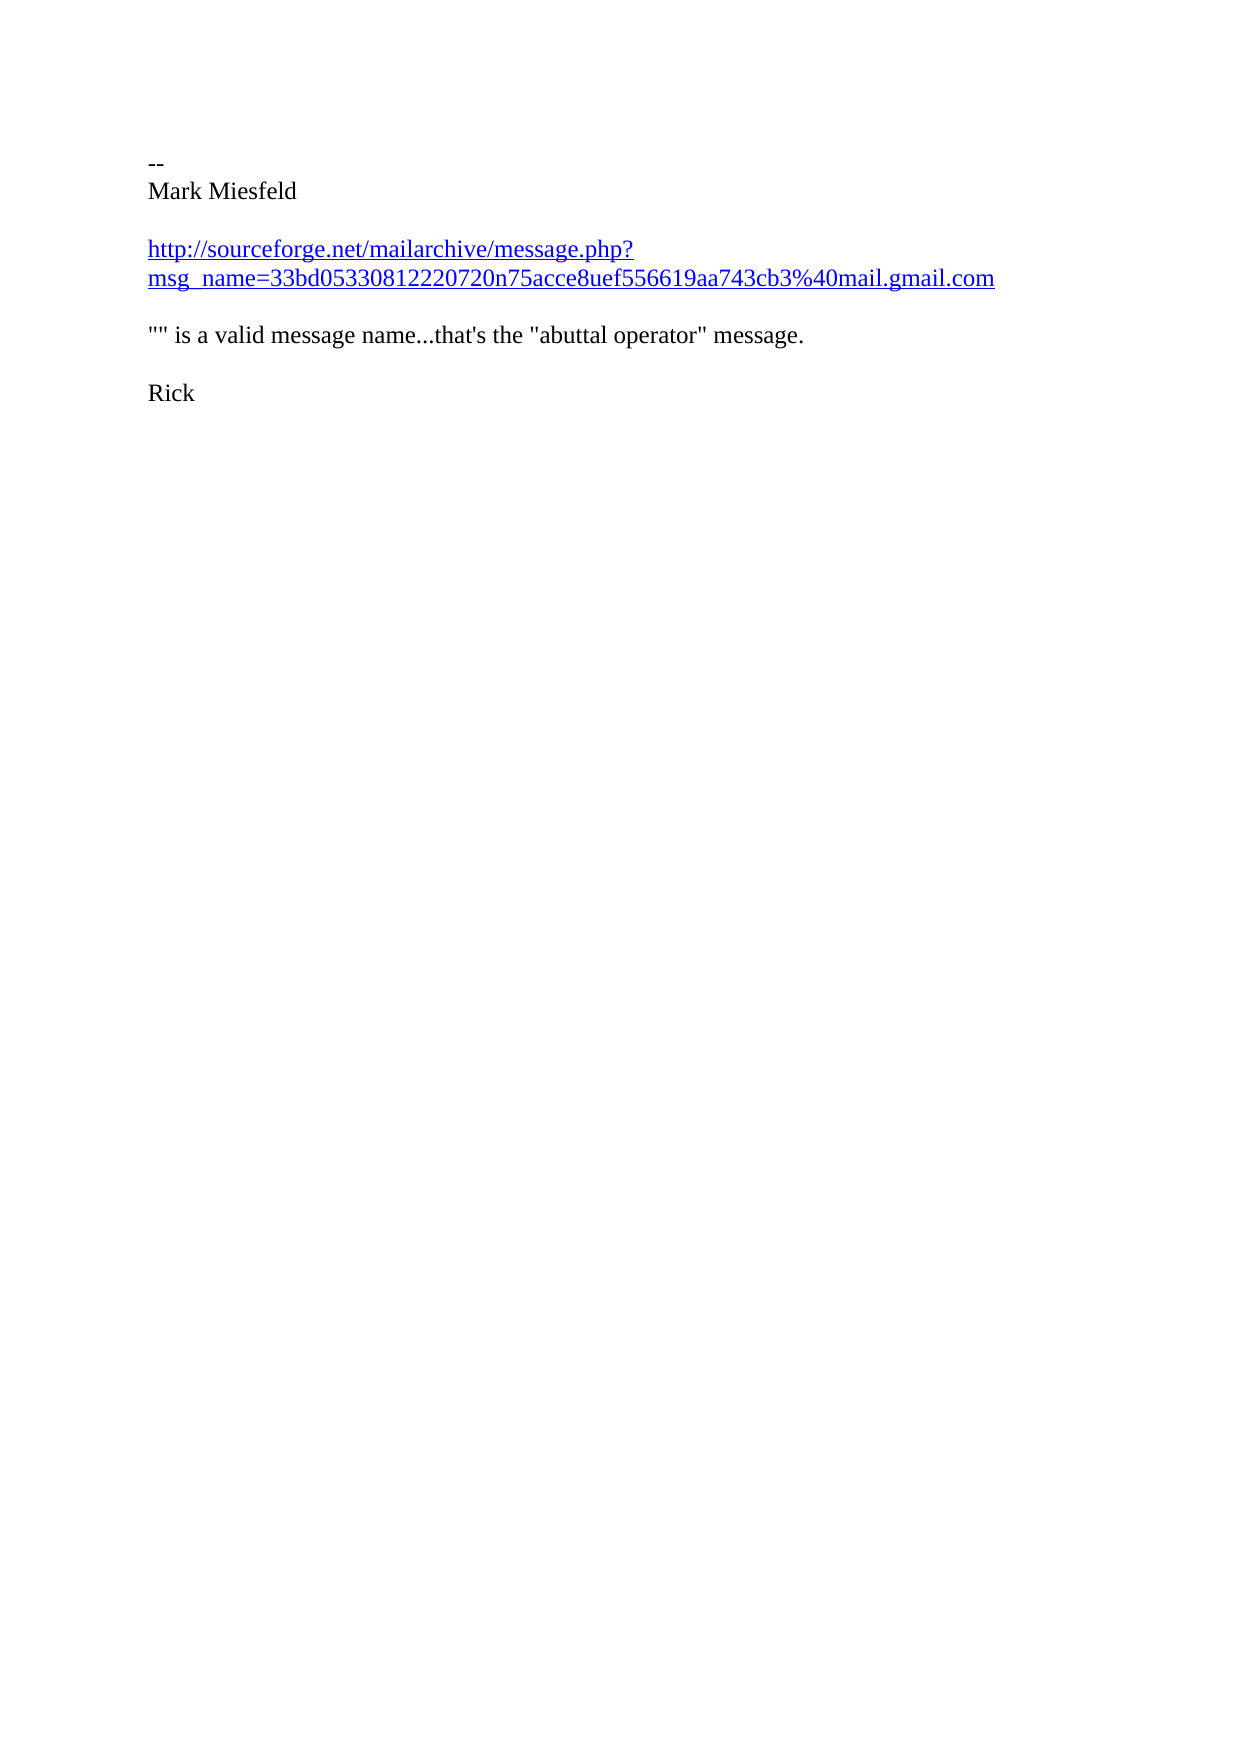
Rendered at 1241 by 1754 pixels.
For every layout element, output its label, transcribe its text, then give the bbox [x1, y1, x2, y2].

text http://sourceforge.net/mailarchive/message.php?msg_name=33bd05330812220720n75acce8uef556619aa743cb3%40mail.gmail.com [148, 234, 1093, 291]
text "" is a valid message name...that's the "abuttal operator" message. Rick [148, 320, 1093, 406]
text -- Mark Miesfeld [148, 148, 1093, 205]
